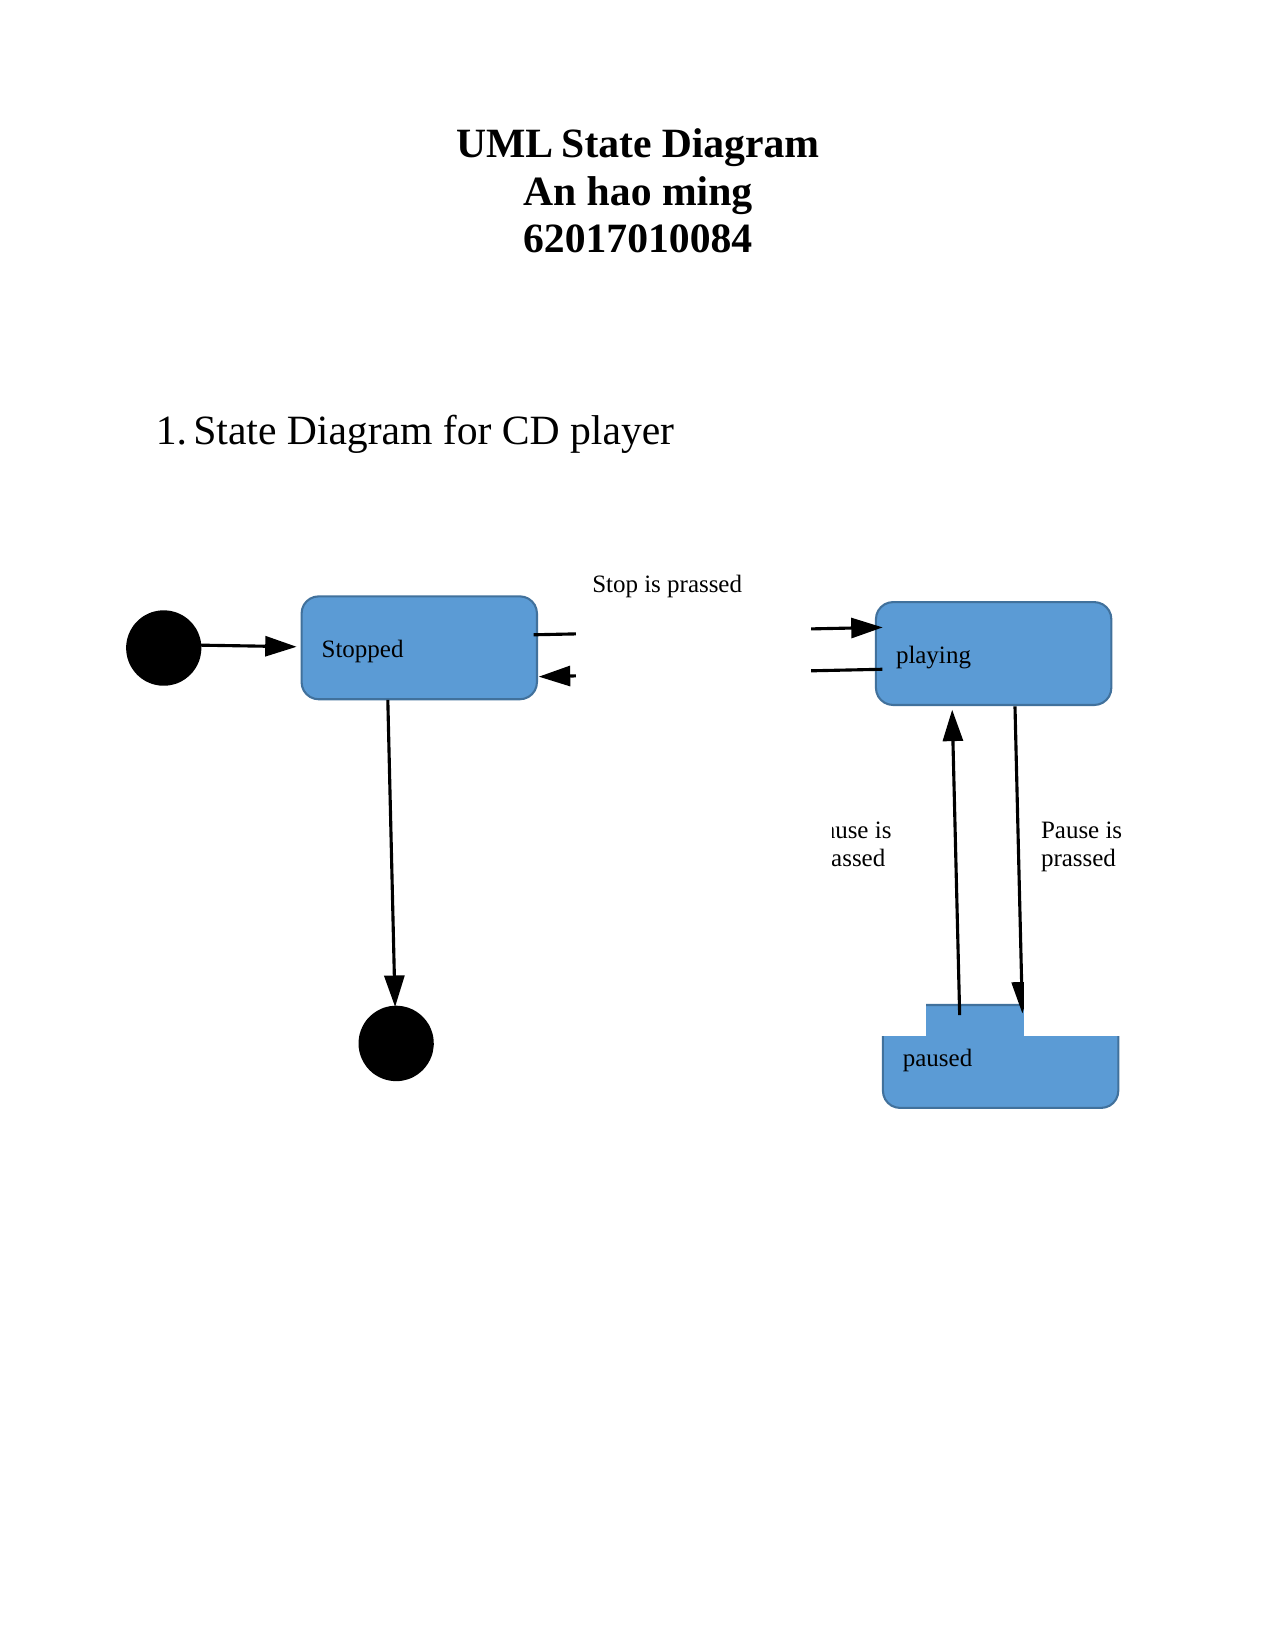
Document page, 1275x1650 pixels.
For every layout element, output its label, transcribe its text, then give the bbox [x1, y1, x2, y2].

text Pause is prassed [1041, 815, 1140, 872]
text 62017010084 [118, 214, 1157, 262]
text Pause is prassed [832, 815, 909, 872]
text Stop is prassed [592, 569, 794, 598]
text UML State Diagram [118, 118, 1157, 166]
list State Diagram for CD player [156, 406, 1157, 453]
text An hao ming [118, 166, 1157, 214]
